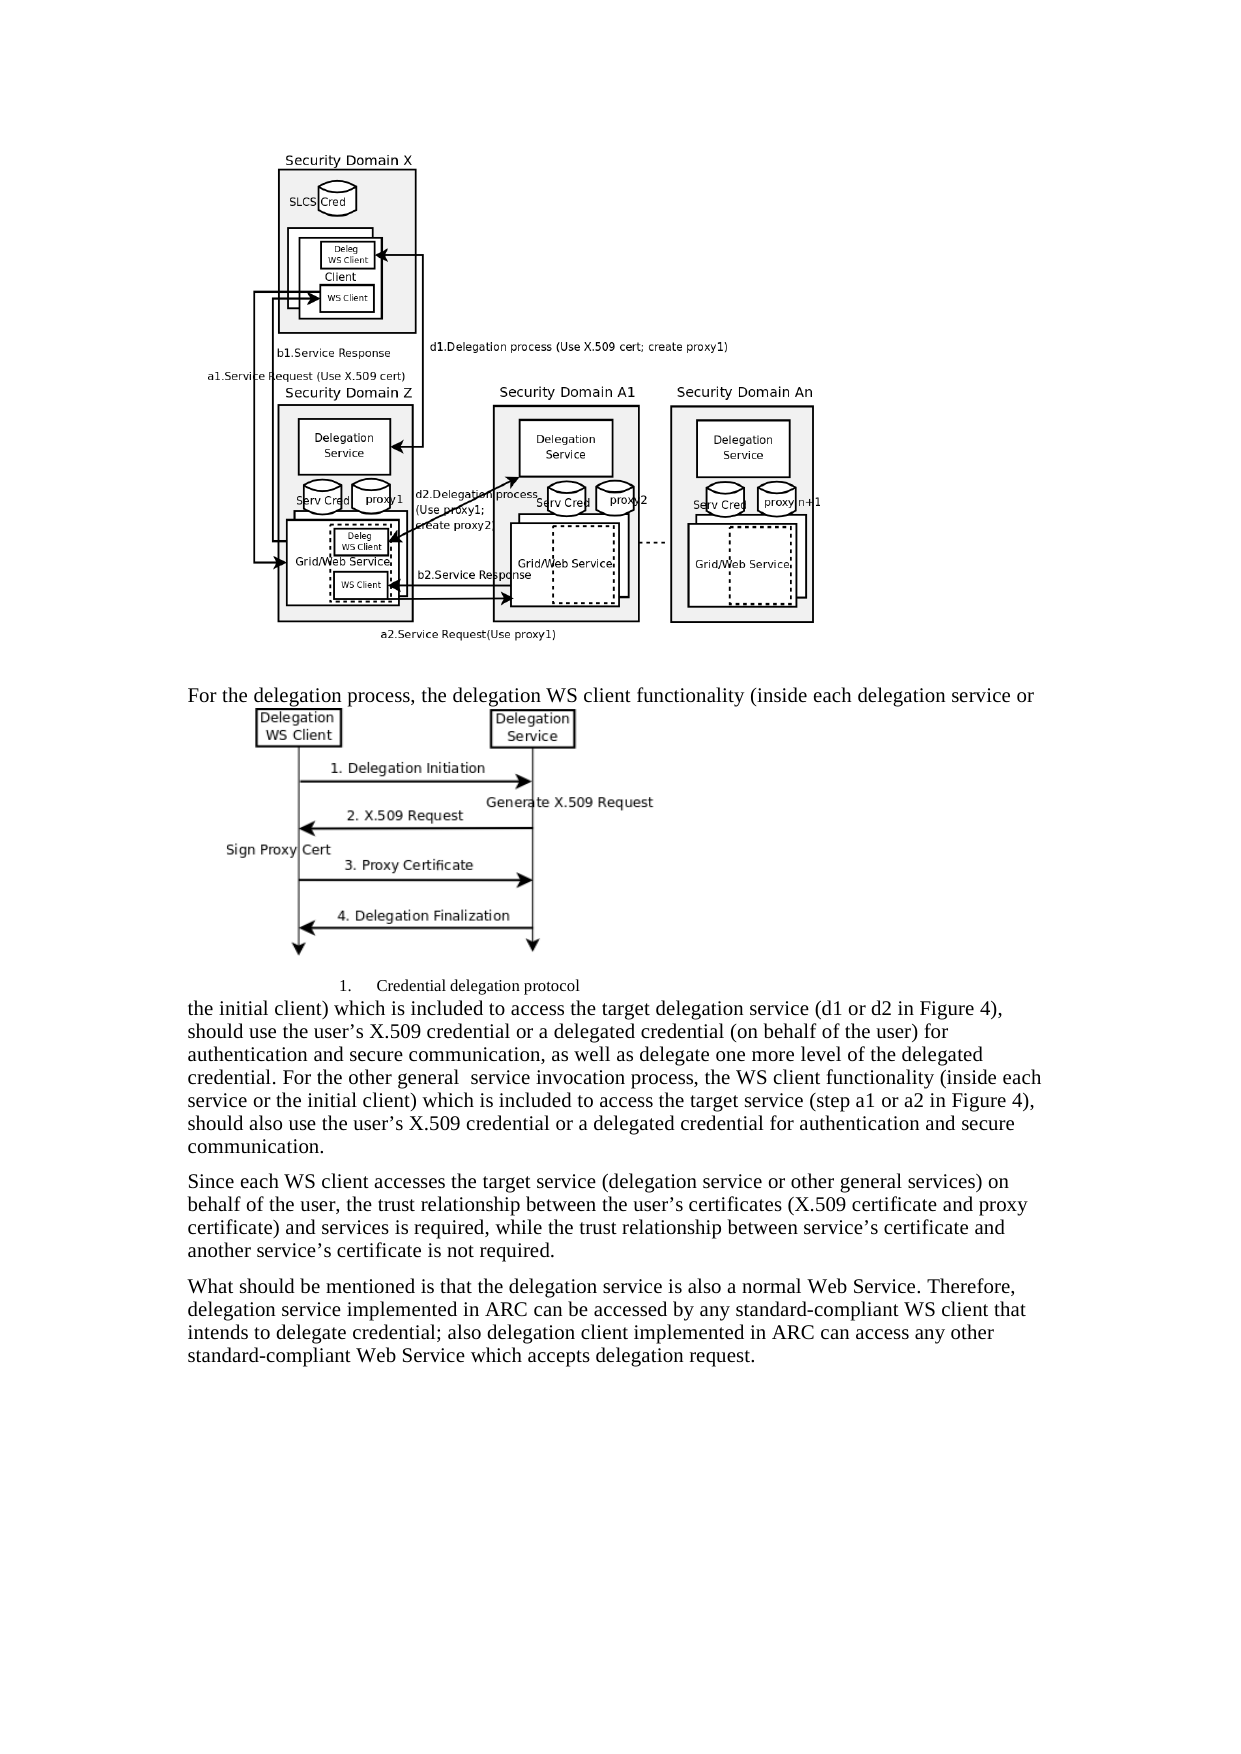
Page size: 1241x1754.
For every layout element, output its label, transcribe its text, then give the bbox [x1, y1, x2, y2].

text Since each WS client accesses the target service (delegation service or other general services) on behalf of the user, the trust relationship between the user’s certificates (X.509 certificate and proxy certificate) and services is required, while the trust relationship between service’s certificate and another service’s certificate is not required. [187, 1170, 1053, 1262]
picture [226, 708, 655, 957]
picture [207, 151, 820, 647]
text For the delegation process, the delegation WS client functionality (inside each delegation service or the initial client) which is included to access the target delegation service (d1 or d2 in Figure 4), should use the user’s X.509 credential or a delegated credential (on behalf of the user) for authentication and secure communication, as well as delegate one more level of the delegated credential. For the other general service invocation process, the WS client functionality (inside each service or the initial client) which is included to access the target service (step a1 or a2 in Figure 4), should also use the user’s X.509 credential or a delegated credential for authentication and secure communication. [187, 684, 1053, 1158]
text What should be mentioned is that the delegation service is also a normal Web Service. Therefore, delegation service implemented in ARC can be accessed by any standard-compliant WS client that intends to delegate credential; also delegation client implemented in ARC can access any other standard-compliant Web Service which accepts delegation request. [187, 1275, 1053, 1367]
list Credential delegation protocol [264, 977, 655, 995]
